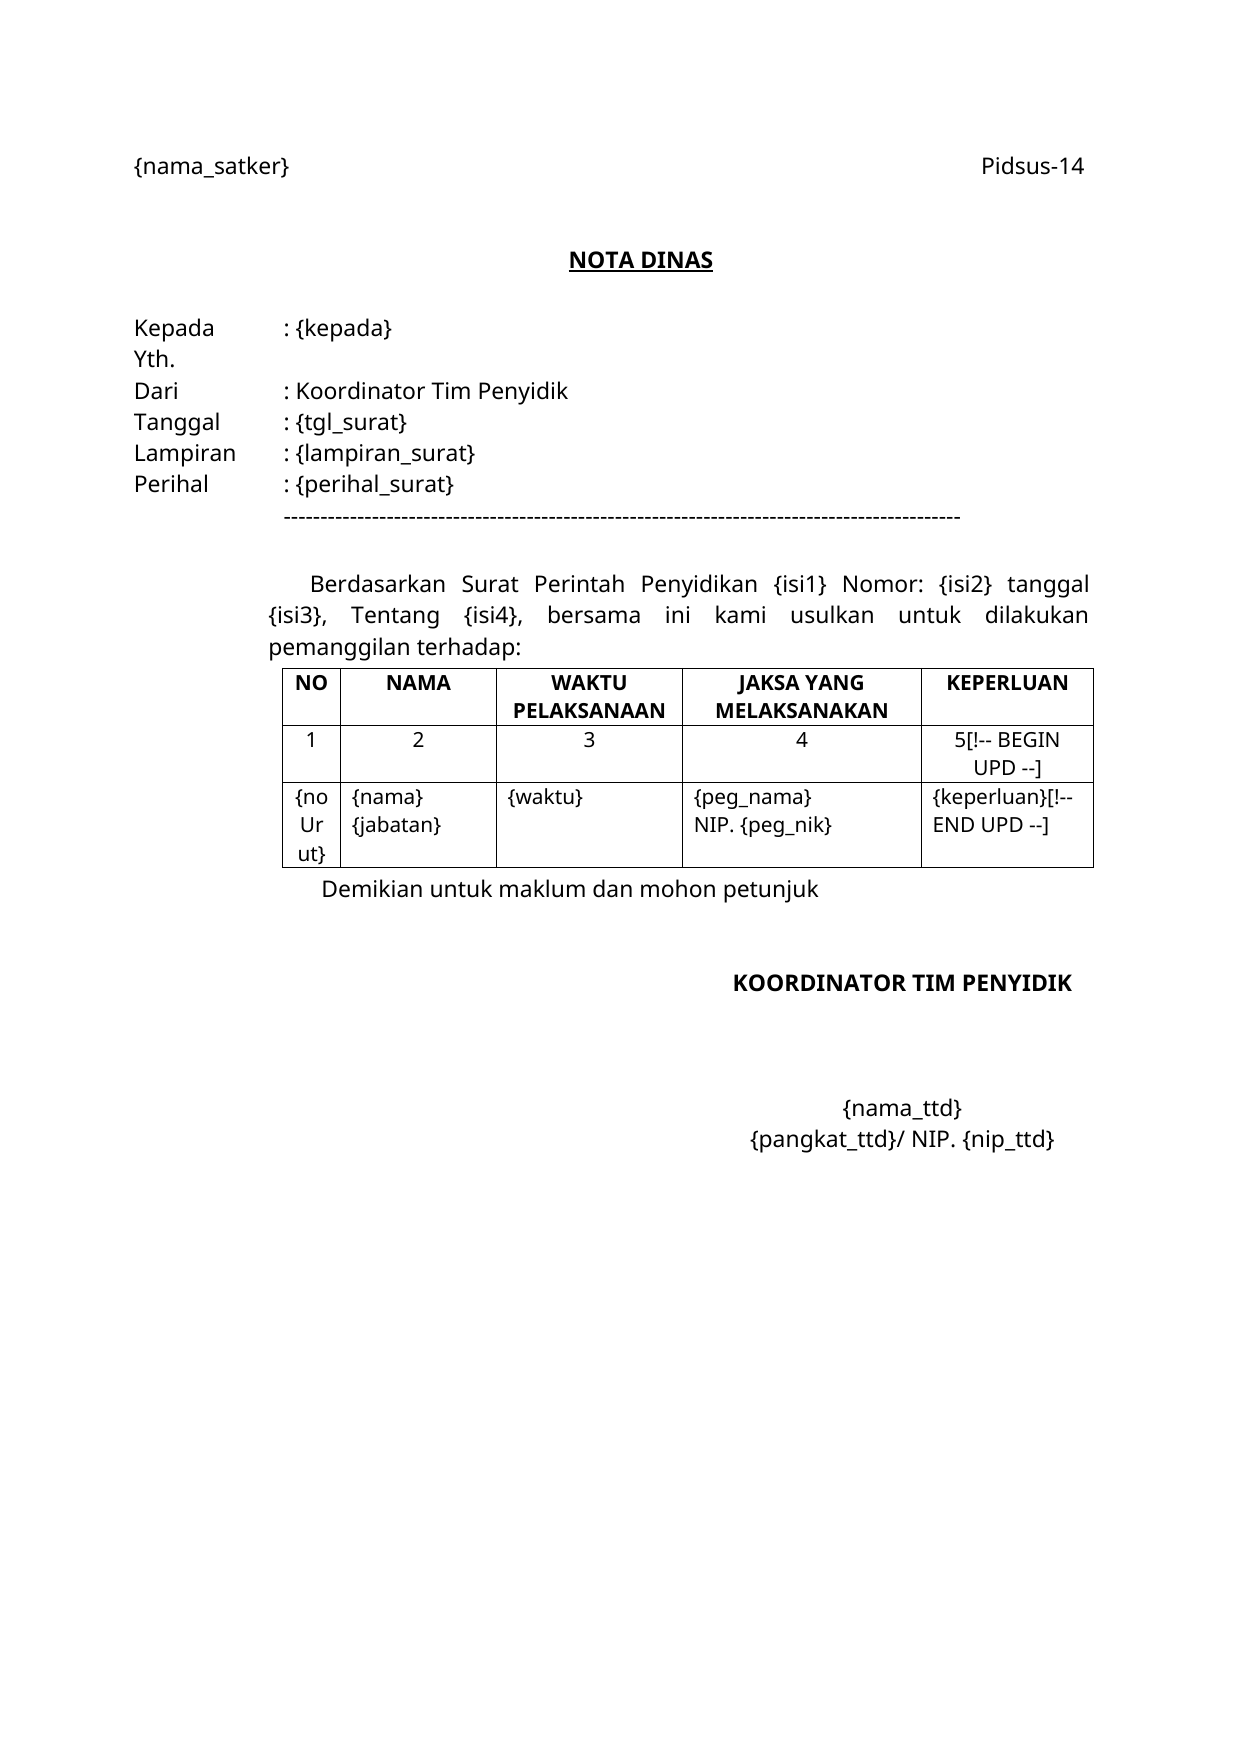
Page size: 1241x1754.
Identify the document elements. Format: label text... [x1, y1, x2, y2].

table_cell 3 [497, 726, 682, 782]
table_header : {kepada} [272, 312, 1096, 375]
table_header JAKSA YANG MELAKSANAKAN [683, 669, 921, 725]
table_cell Perihal [123, 469, 272, 500]
table_header KOORDINATOR TIM PENYIDIK [711, 967, 1094, 998]
table_cell : {lampiran_surat} [272, 437, 1096, 468]
table_header NO [283, 669, 340, 725]
table_cell Tanggal [123, 406, 272, 437]
text Demikian untuk maklum dan mohon petunjuk [280, 873, 1090, 904]
table_cell Lampiran [123, 437, 272, 468]
table_cell 1 [283, 726, 340, 782]
table_cell {peg_nama} NIP. {peg_nik} [683, 783, 921, 867]
table_header Pidsus-14 [904, 150, 1096, 181]
table_cell : {tgl_surat} [272, 406, 1096, 437]
table_header Kepada Yth. [123, 312, 272, 375]
table_cell -------------------------------------------------------------------------------------------- [272, 500, 1096, 531]
table_cell [123, 500, 272, 531]
table_header [847, 150, 904, 181]
table_header {nama_satker} [123, 150, 847, 181]
table_cell : Koordinator Tim Penyidik [272, 375, 1096, 406]
text NOTA DINAS [150, 244, 1090, 275]
table_header WAKTU PELAKSANAAN [497, 669, 682, 725]
table_cell : {perihal_surat} [272, 469, 1096, 500]
table_cell {noUrut} [283, 783, 340, 867]
table_cell {keperluan}[!-- END UPD --] [922, 783, 1093, 867]
table_cell {waktu} [497, 783, 682, 867]
table_cell {nama_ttd} {pangkat_ttd}/ NIP. {nip_ttd} [711, 1092, 1094, 1154]
table_cell Dari [123, 375, 272, 406]
text Berdasarkan Surat Perintah Penyidikan {isi1} Nomor: {isi2} tanggal {isi3}, Tentang {isi4}, bersama ini kami usulkan untuk dilakukan pemanggilan terhadap: [268, 568, 1090, 662]
table_header KEPERLUAN [922, 669, 1093, 725]
table_cell {nama} {jabatan} [341, 783, 496, 867]
table_header NAMA [341, 669, 496, 725]
table_cell 2 [341, 726, 496, 782]
table_cell [711, 998, 1094, 1092]
table_cell 5[!-- BEGIN UPD --] [922, 726, 1093, 782]
table_cell 4 [683, 726, 921, 782]
